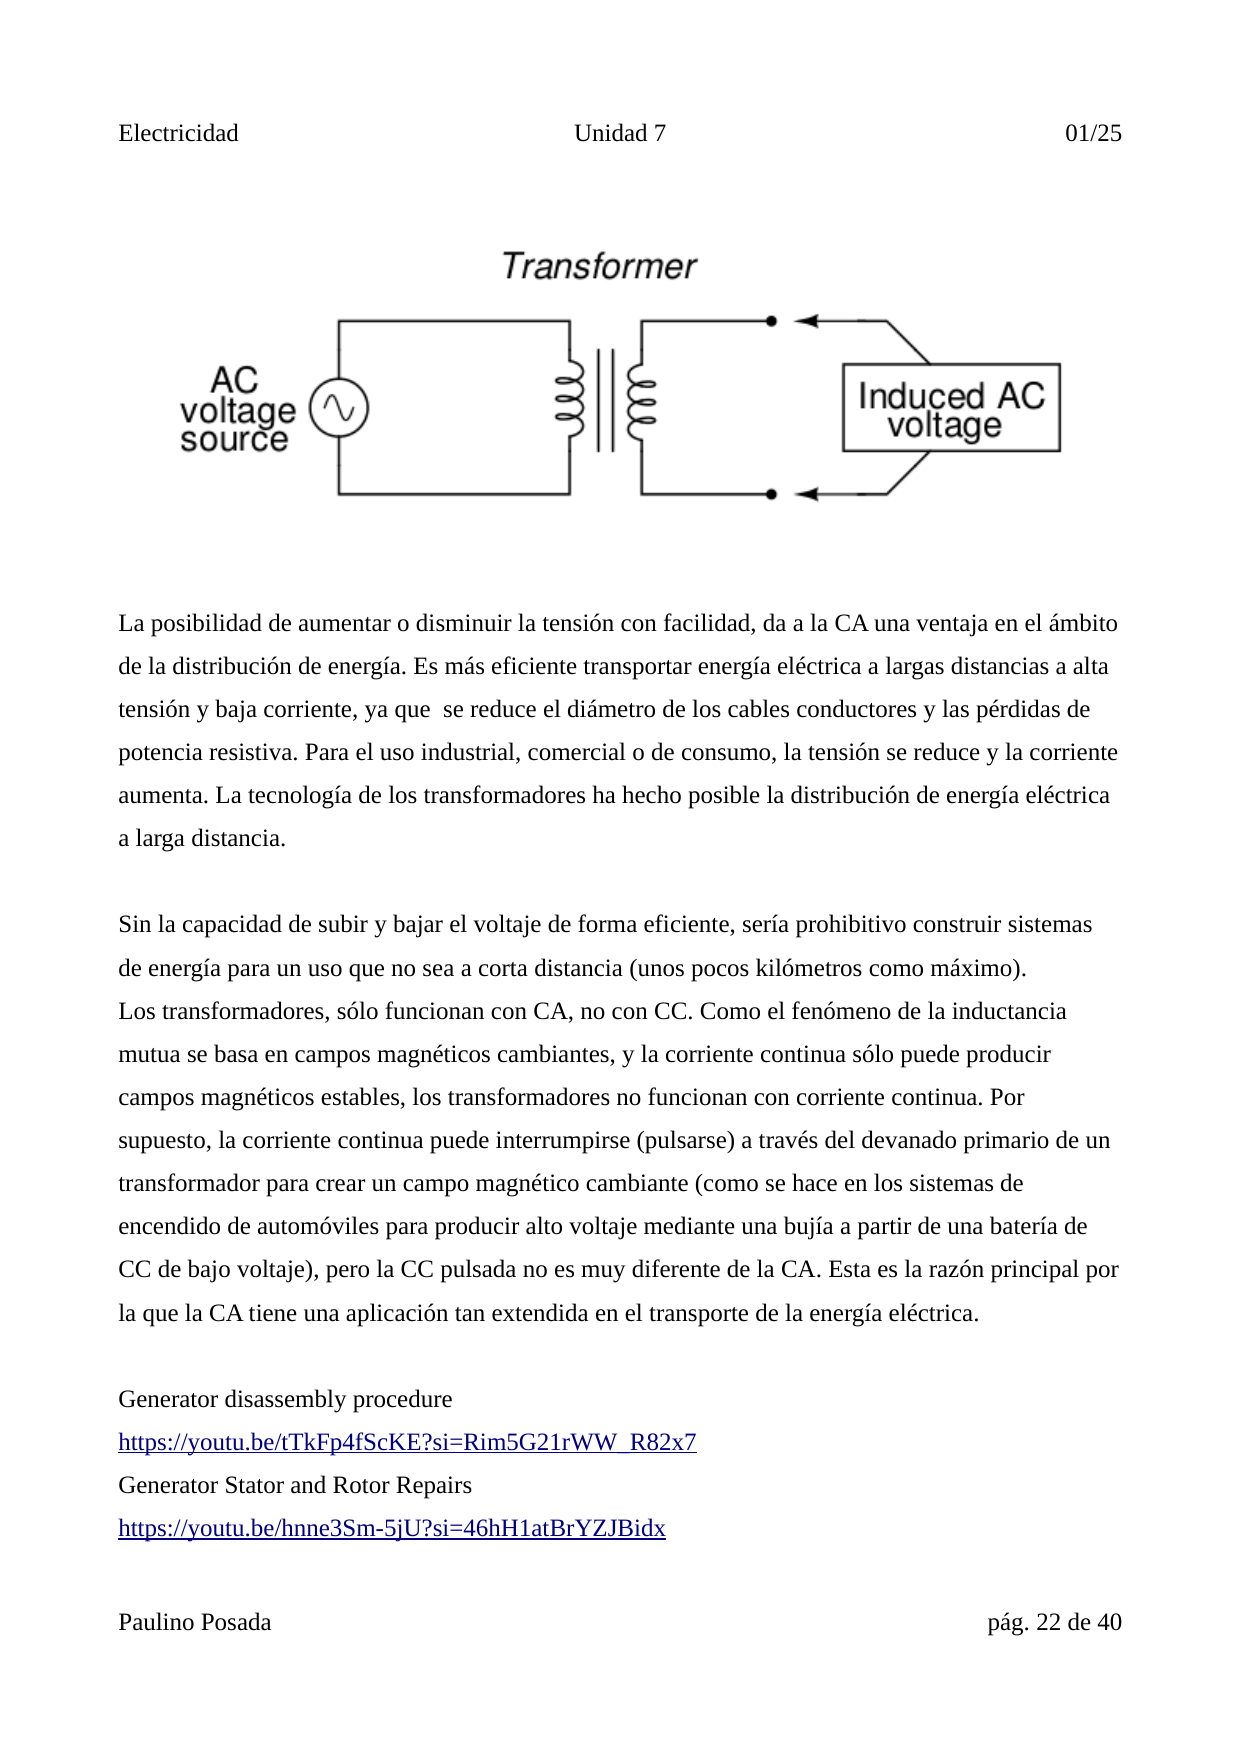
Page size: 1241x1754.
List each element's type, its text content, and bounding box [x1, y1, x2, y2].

text Los transformadores, sólo funcionan con CA, no con CC. Como el fenómeno de la inductancia mutua se basa en campos magnéticos cambiantes, y la corriente continua sólo puede producir campos magnéticos estables, los transformadores no funcionan con corriente continua. Por supuesto, la corriente continua puede interrumpirse (pulsarse) a través del devanado primario de un transformador para crear un campo magnético cambiante (como se hace en los sistemas de encendido de automóviles para producir alto voltaje mediante una bujía a partir de una batería de CC de bajo voltaje), pero la CC pulsada no es muy diferente de la CA. Esta es la razón principal por la que la CA tiene una aplicación tan extendida en el transporte de la energía eléctrica. [118, 996, 1122, 1326]
text https://youtu.be/tTkFp4fScKE?si=Rim5G21rWW_R82x7 [118, 1427, 1122, 1456]
picture [160, 230, 1080, 537]
text Sin la capacidad de subir y bajar el voltaje de forma eficiente, sería prohibitivo construir sistemas de energía para un uso que no sea a corta distancia (unos pocos kilómetros como máximo). [118, 909, 1122, 981]
text Generator Stator and Rotor Repairs [118, 1470, 1122, 1499]
text La posibilidad de aumentar o disminuir la tensión con facilidad, da a la CA una ventaja en el ámbito de la distribución de energía. Es más eficiente transportar energía eléctrica a largas distancias a alta tensión y baja corriente, ya que se reduce el diámetro de los cables conductores y las pérdidas de potencia resistiva. Para el uso industrial, comercial o de consumo, la tensión se reduce y la corriente aumenta. La tecnología de los transformadores ha hecho posible la distribución de energía eléctrica a larga distancia. [118, 608, 1122, 852]
text Generator disassembly procedure [118, 1384, 1122, 1413]
text https://youtu.be/hnne3Sm-5jU?si=46hH1atBrYZJBidx [118, 1513, 1122, 1542]
